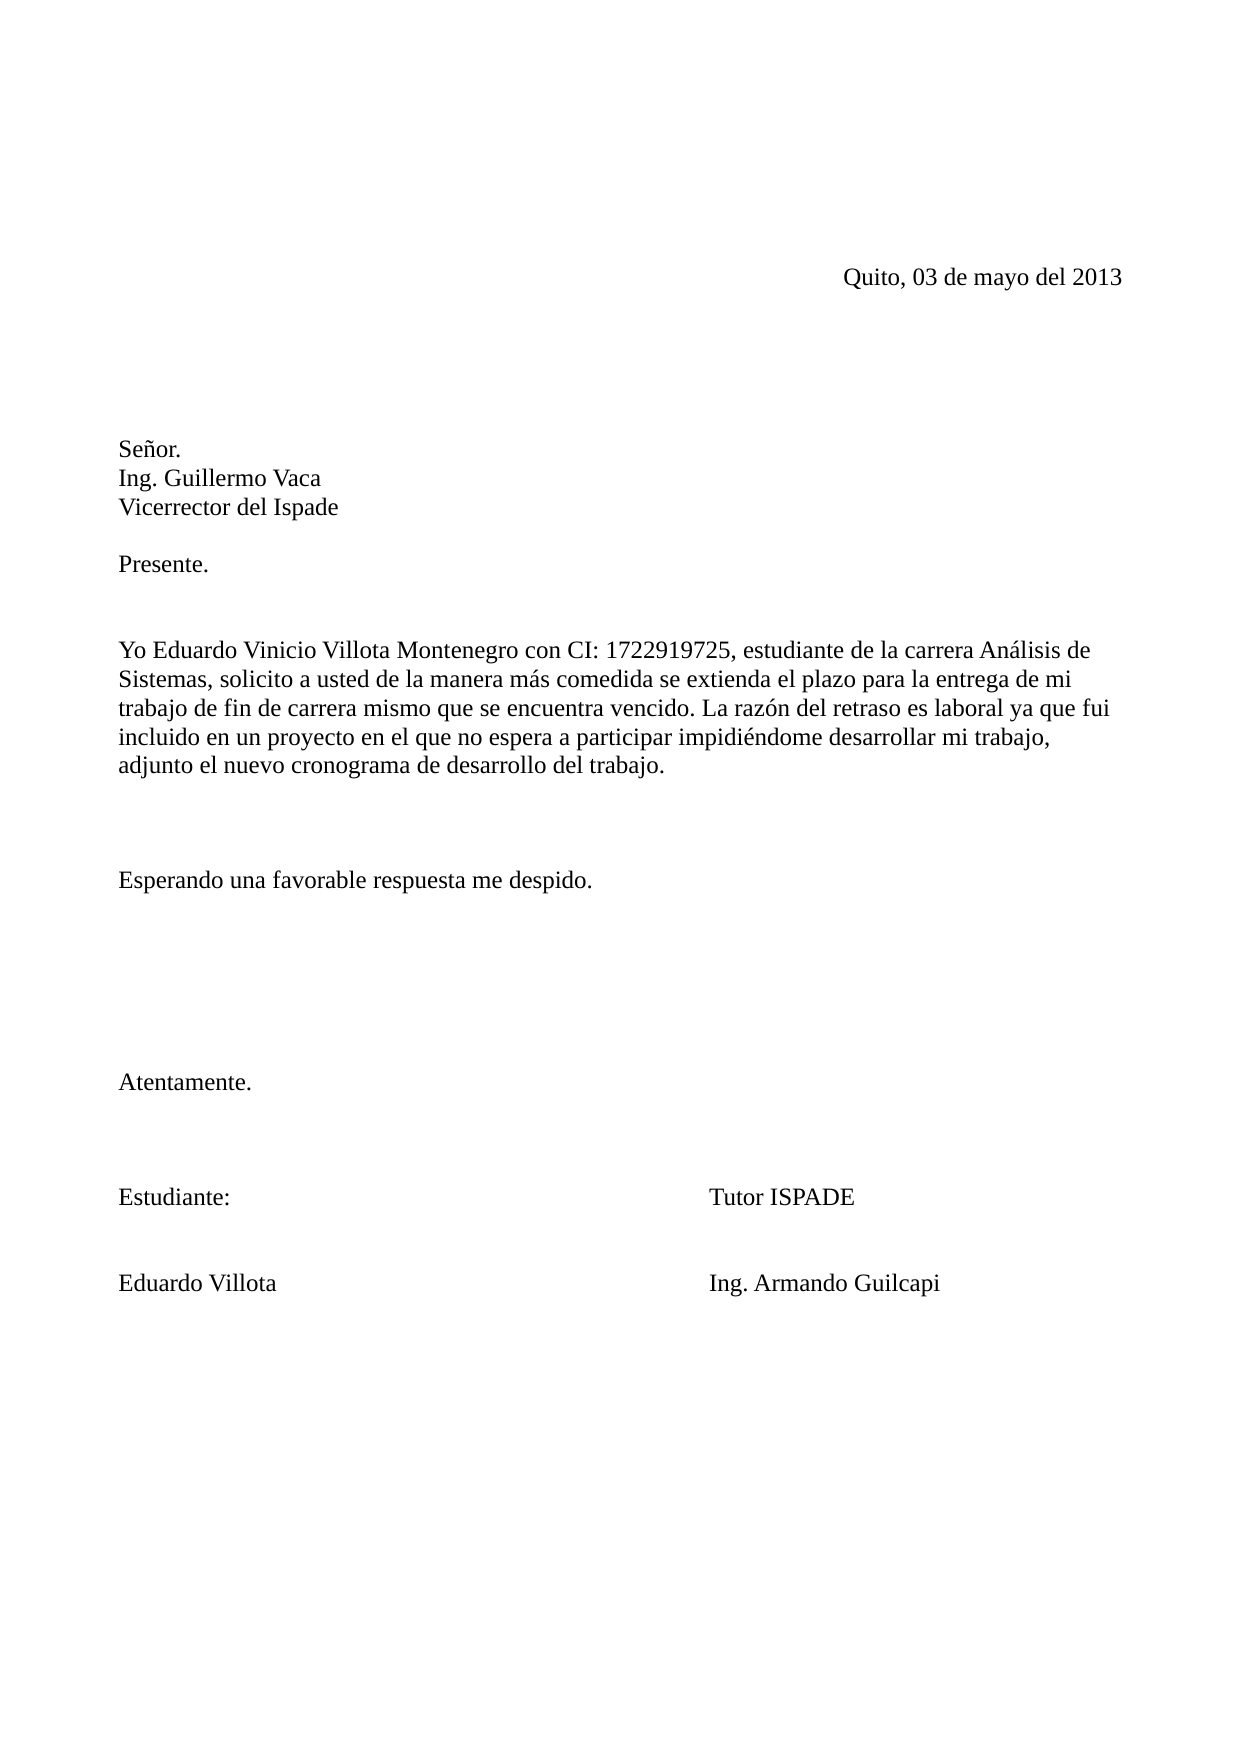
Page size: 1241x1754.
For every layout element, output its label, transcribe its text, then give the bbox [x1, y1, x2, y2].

text Estudiante: Tutor ISPADE [118, 1182, 1122, 1211]
text Esperando una favorable respuesta me despido. [118, 866, 1122, 894]
text Atentamente. [118, 1067, 1122, 1096]
text Ing. Guillermo Vaca [118, 463, 1122, 492]
text Presente. [118, 549, 1122, 578]
text Eduardo Villota Ing. Armando Guilcapi [118, 1268, 1122, 1297]
text Yo Eduardo Vinicio Villota Montenegro con CI: 1722919725, estudiante de la carrera Análisis de Sistemas, solicito a usted de la manera más comedida se extienda el plazo para la entrega de mi trabajo de fin de carrera mismo que se encuentra vencido. La razón del retraso es laboral ya que fui incluido en un proyecto en el que no espera a participar impidiéndome desarrollar mi trabajo, adjunto el nuevo cronograma de desarrollo del trabajo. [118, 636, 1122, 779]
text Señor. [118, 434, 1122, 463]
text Vicerrector del Ispade [118, 492, 1122, 521]
text Quito, 03 de mayo del 2013 [118, 262, 1122, 291]
